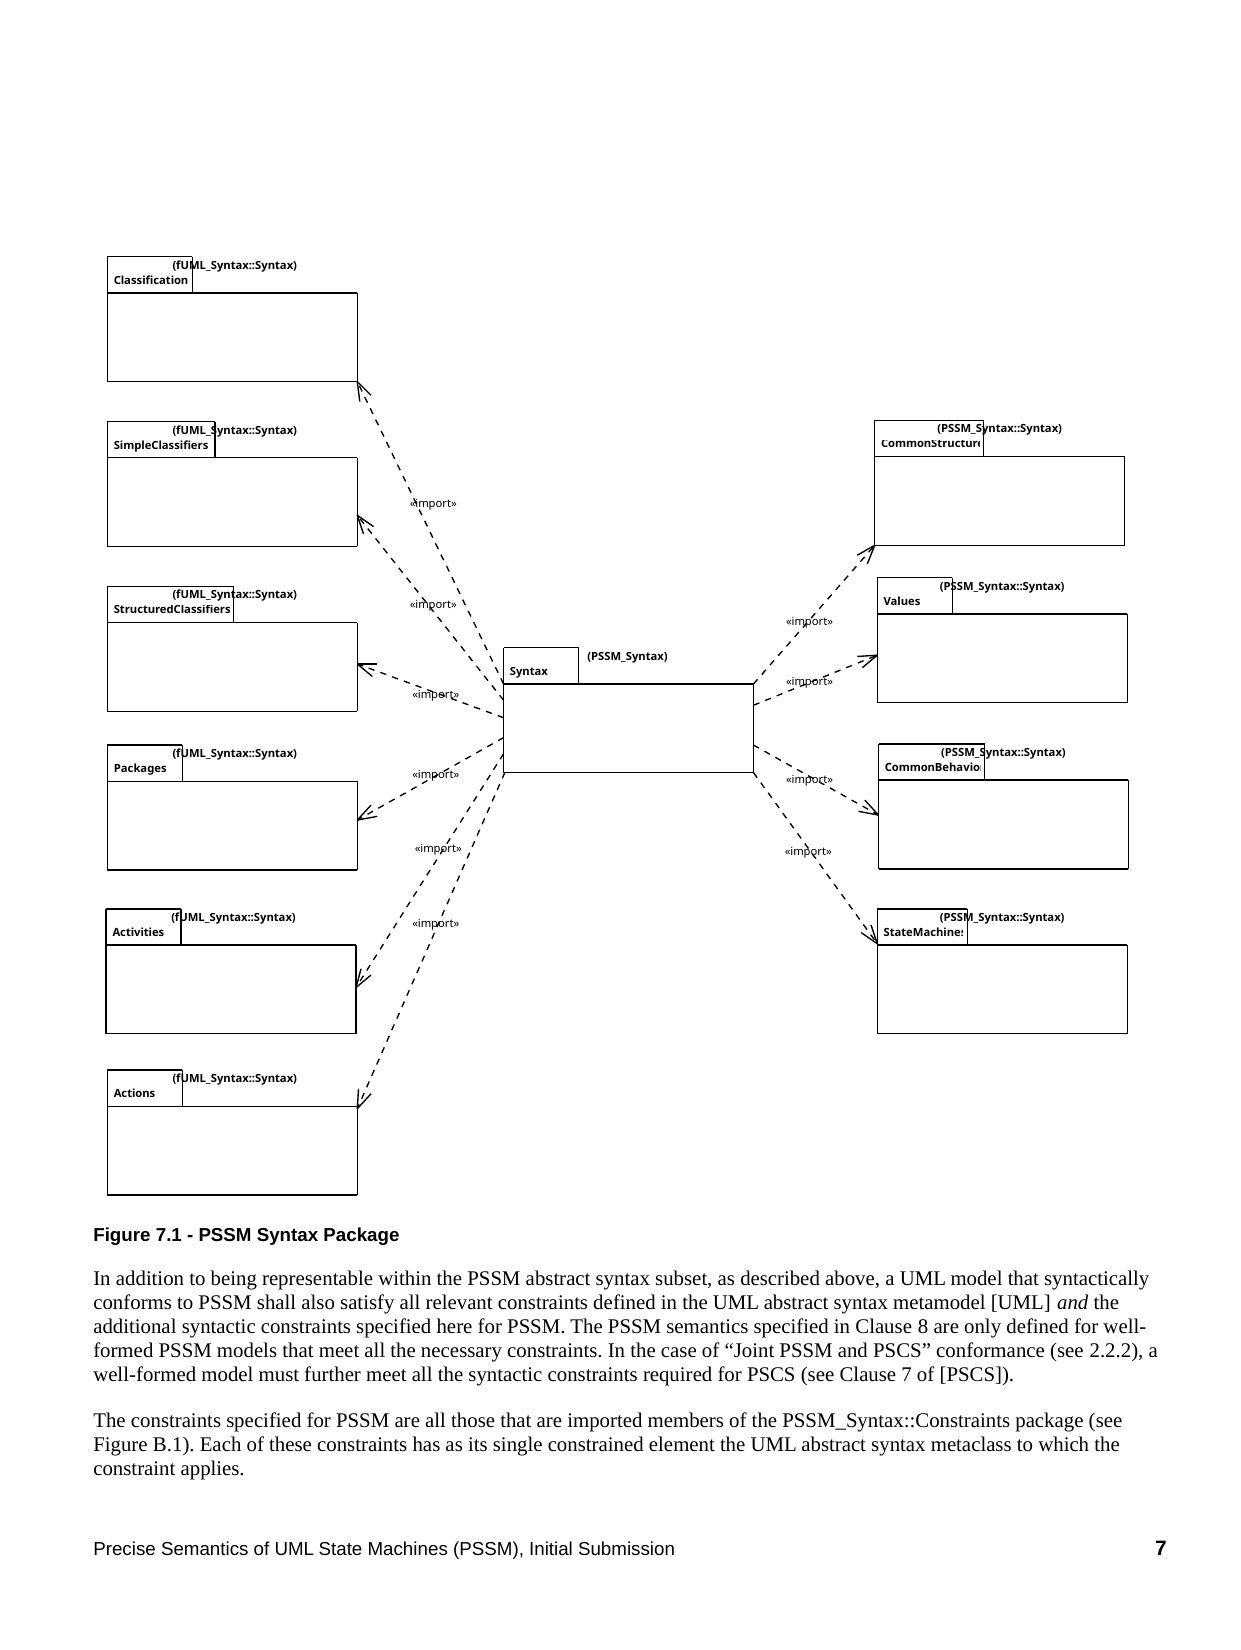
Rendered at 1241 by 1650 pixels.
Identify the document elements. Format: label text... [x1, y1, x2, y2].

text In addition to being representable within the PSSM abstract syntax subset, as described above, a UML model that syntactically conforms to PSSM shall also satisfy all relevant constraints defined in the UML abstract syntax metamodel [UML] and the additional syntactic constraints specified here for PSSM. The PSSM semantics specified in Clause 8 are only defined for well-formed PSSM models that meet all the necessary constraints. In the case of “Joint PSSM and PSCS” conformance (see 2.2.2), a well-formed model must further meet all the syntactic constraints required for PSCS (see Clause 7 of [PSCS]). [93, 231, 1164, 1224]
text Figure 7.1 - PSSM Syntax Package [93, 1224, 1164, 1245]
text In addition to being representable within the PSSM abstract syntax subset, as described above, a UML model that syntactically conforms to PSSM shall also satisfy all relevant constraints defined in the UML abstract syntax metamodel [UML] and the additional syntactic constraints specified here for PSSM. The PSSM semantics specified in Clause 8 are only defined for well-formed PSSM models that meet all the necessary constraints. In the case of “Joint PSSM and PSCS” conformance (see 2.2.2), a well-formed model must further meet all the syntactic constraints required for PSCS (see Clause 7 of [PSCS]). [93, 1245, 1164, 1386]
text The constraints specified for PSSM are all those that are imported members of the PSSM_Syntax::Constraints package (see Figure B.1). Each of these constraints has as its single constrained element the UML abstract syntax metaclass to which the constraint applies. [93, 1407, 1164, 1480]
